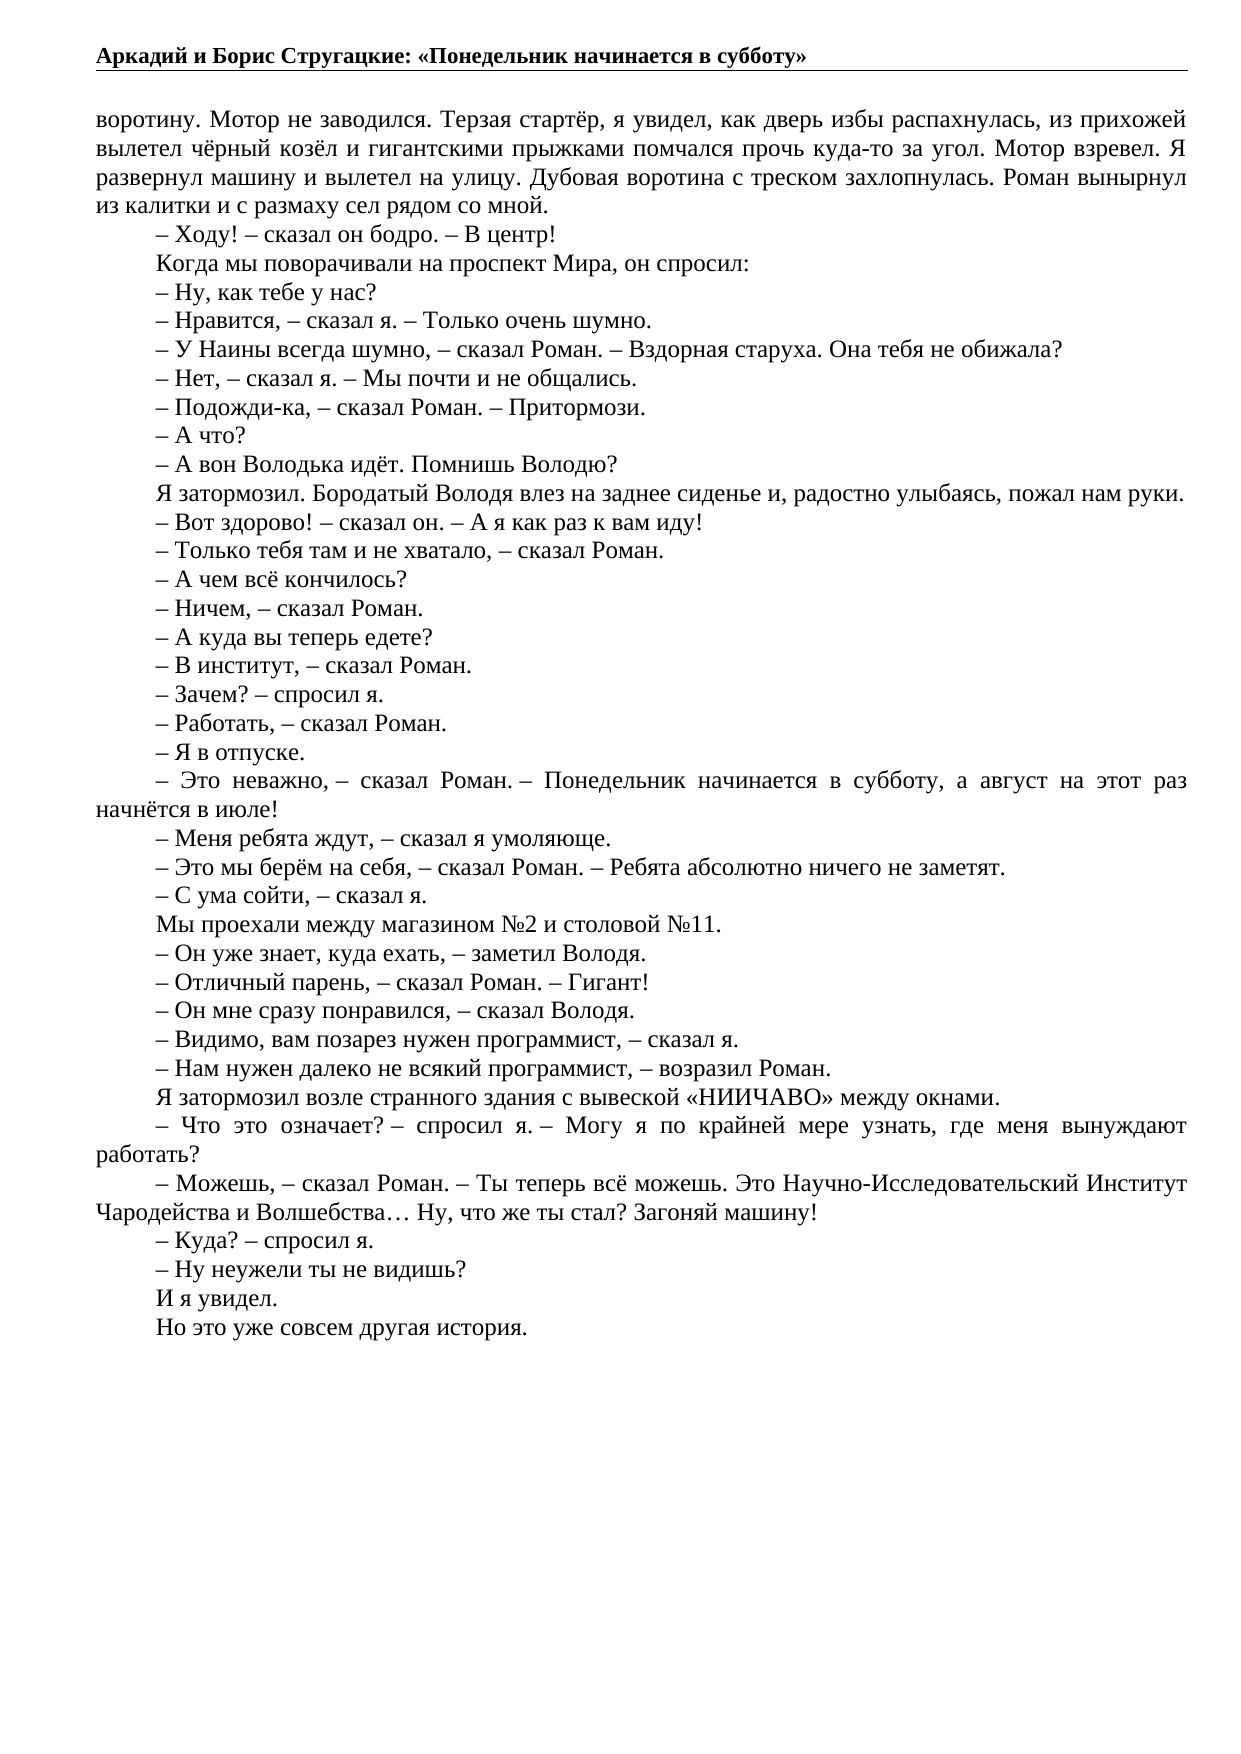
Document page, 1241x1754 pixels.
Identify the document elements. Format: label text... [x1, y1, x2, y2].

text Я затормозил. Бородатый Володя влез на заднее сиденье и, радостно улыбаясь, пожал нам руки. [96, 478, 1188, 507]
text Когда мы поворачивали на проспект Мира, он спросил: [96, 248, 1188, 277]
text – Отличный парень, – сказал Роман. – Гигант! [96, 967, 1188, 995]
text – Это неважно, – сказал Роман. – Понедельник начинается в субботу, а август на этот раз начнётся в июле! [96, 765, 1188, 823]
text – Меня ребята ждут, – сказал я умоляюще. [96, 823, 1188, 852]
text – Только тебя там и не хватало, – сказал Роман. [96, 535, 1188, 564]
text – Ничем, – сказал Роман. [96, 593, 1188, 622]
text – Он мне сразу понравился, – сказал Володя. [96, 995, 1188, 1024]
text – А вон Володька идёт. Помнишь Володю? [96, 449, 1188, 478]
text – Я в отпуске. [96, 737, 1188, 765]
text – А чем всё кончилось? [96, 564, 1188, 593]
text – Нам нужен далеко не всякий программист, – возразил Роман. [96, 1053, 1188, 1082]
text – Можешь, – сказал Роман. – Ты теперь всё можешь. Это Научно-Исследовательский Институт Чародейства и Волшебства… Ну, что же ты стал? Загоняй машину! [96, 1168, 1188, 1225]
text – Нет, – сказал я. – Мы почти и не общались. [96, 363, 1188, 392]
text – Нравится, – сказал я. – Только очень шумно. [96, 305, 1188, 334]
text – Что это означает? – спросил я. – Могу я по крайней мере узнать, где меня вынуждают работать? [96, 1110, 1188, 1168]
text Но это уже совсем другая история. [96, 1312, 1188, 1340]
text – Ну неужели ты не видишь? [96, 1254, 1188, 1283]
text – Работать, – сказал Роман. [96, 708, 1188, 737]
text – Видимо, вам позарез нужен программист, – сказал я. [96, 1024, 1188, 1053]
text – Куда? – спросил я. [96, 1225, 1188, 1254]
text воротину. Мотор не заводился. Терзая стартёр, я увидел, как дверь избы распахнулась, из прихожей вылетел чёрный козёл и гигантскими прыжками помчался прочь куда-то за угол. Мотор взревел. Я развернул машину и вылетел на улицу. Дубовая воротина с треском захлопнулась. Роман вынырнул из калитки и с размаху сел рядом со мной. [96, 104, 1188, 219]
text – Зачем? – спросил я. [96, 679, 1188, 708]
text – Это мы берём на себя, – сказал Роман. – Ребята абсолютно ничего не заметят. [96, 852, 1188, 880]
text – В институт, – сказал Роман. [96, 650, 1188, 679]
text Я затормозил возле странного здания с вывеской «НИИЧАВО» между окнами. [96, 1082, 1188, 1110]
text – С ума сойти, – сказал я. [96, 880, 1188, 909]
text – А что? [96, 420, 1188, 449]
text – Он уже знает, куда ехать, – заметил Володя. [96, 938, 1188, 967]
text – Ходу! – сказал он бодро. – В центр! [96, 219, 1188, 248]
text – Ну, как тебе у нас? [96, 277, 1188, 305]
text – Подожди-ка, – сказал Роман. – Притормози. [96, 392, 1188, 420]
text – А куда вы теперь едете? [96, 622, 1188, 650]
text Мы проехали между магазином №2 и столовой №11. [96, 909, 1188, 938]
text И я увидел. [96, 1283, 1188, 1312]
text – У Наины всегда шумно, – сказал Роман. – Вздорная старуха. Она тебя не обижала? [96, 334, 1188, 363]
text – Вот здорово! – сказал он. – А я как раз к вам иду! [96, 507, 1188, 535]
